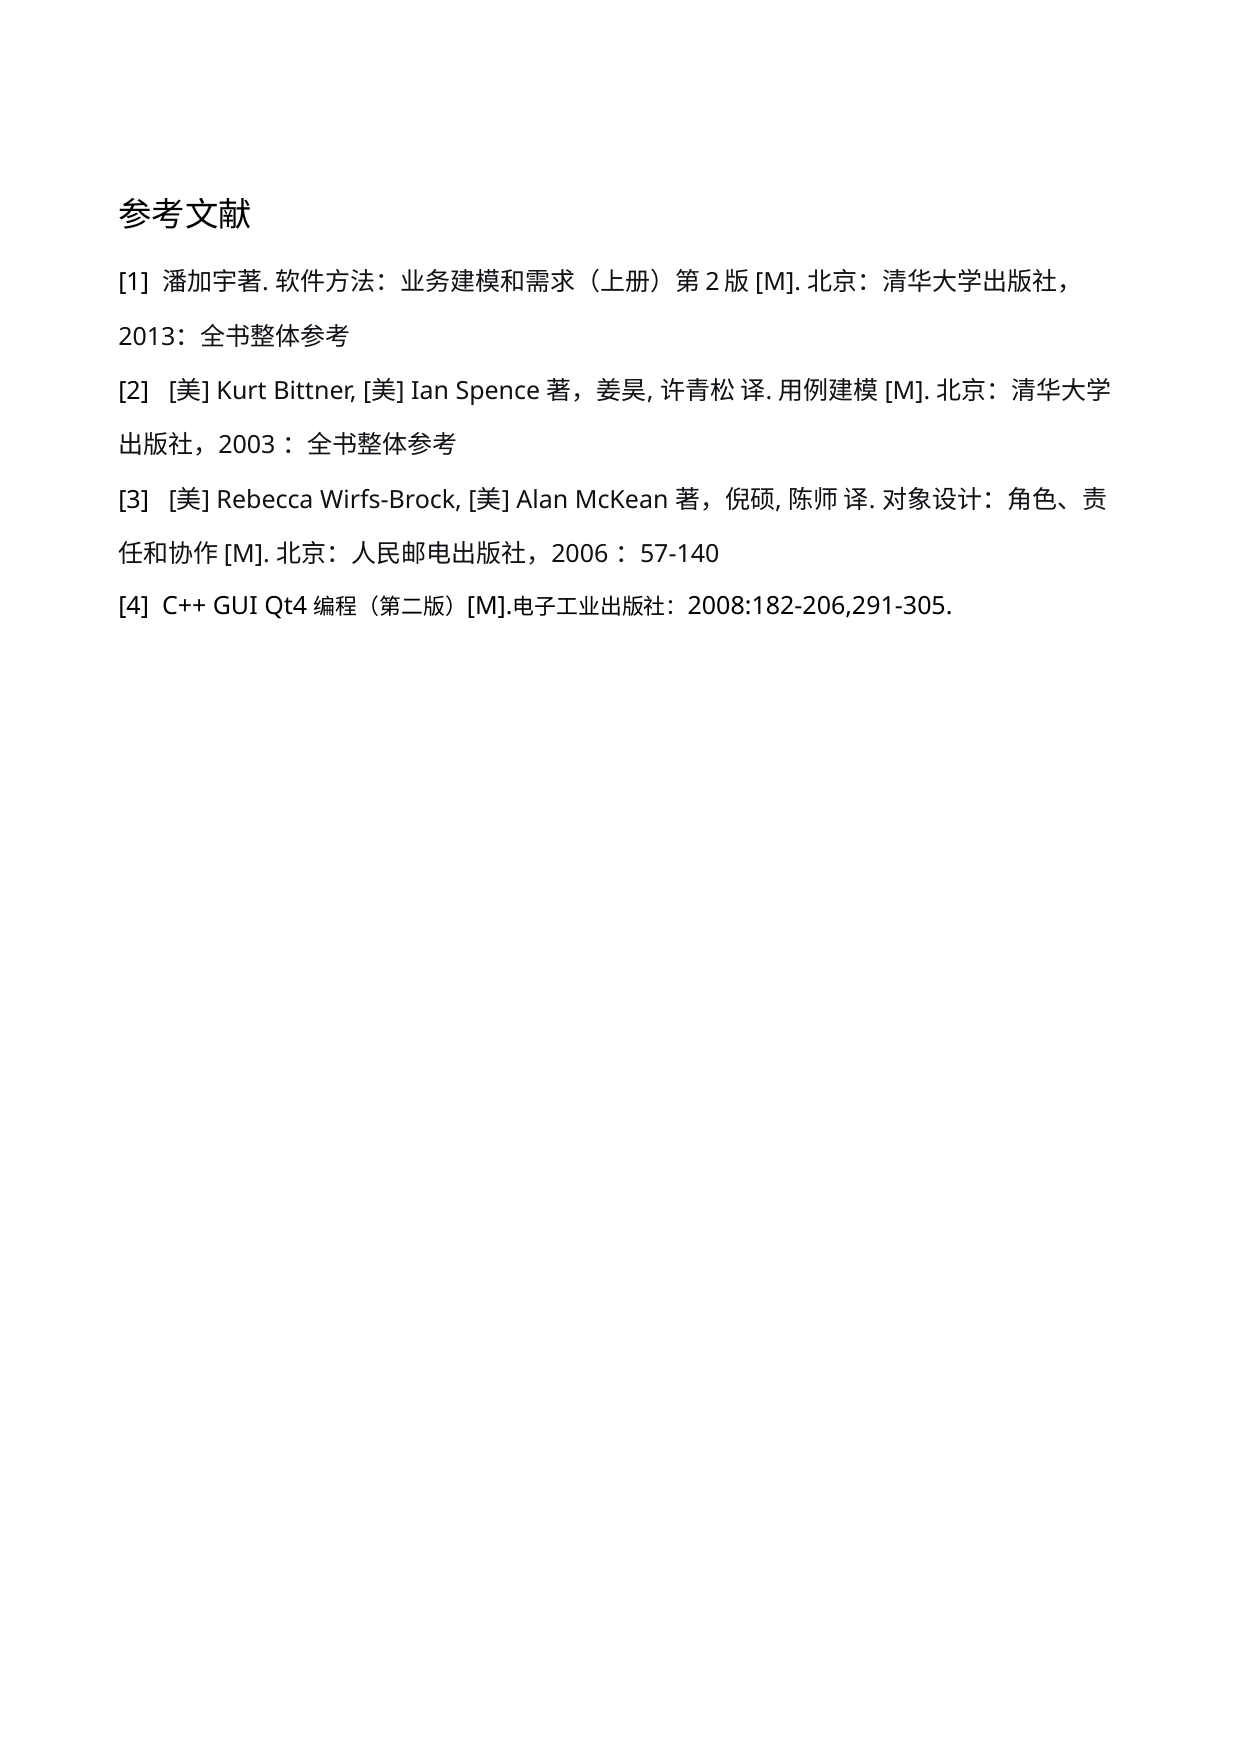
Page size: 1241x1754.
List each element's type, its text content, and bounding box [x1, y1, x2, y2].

list 潘加宇著. 软件方法：业务建模和需求（上册）第2版 [M]. 北京：清华大学出版社，2013：全书整体参考 [118, 262, 1122, 352]
list C++ GUI Qt4 编程（第二版）[M].电子工业出版社：2008:182-206,291-305. [118, 588, 1122, 622]
subtitle 参考文献 [118, 188, 1122, 236]
list [美] Kurt Bittner, [美] Ian Spence 著，姜昊, 许青松 译. 用例建模 [M]. 北京：清华大学出版社，2003 ：全书整体参考 [118, 370, 1122, 461]
list [美] Rebecca Wirfs-Brock, [美] Alan McKean 著，倪硕, 陈师 译. 对象设计：角色、责任和协作 [M]. 北京：人民邮电出版社，2006 ：57-140 [118, 479, 1122, 570]
